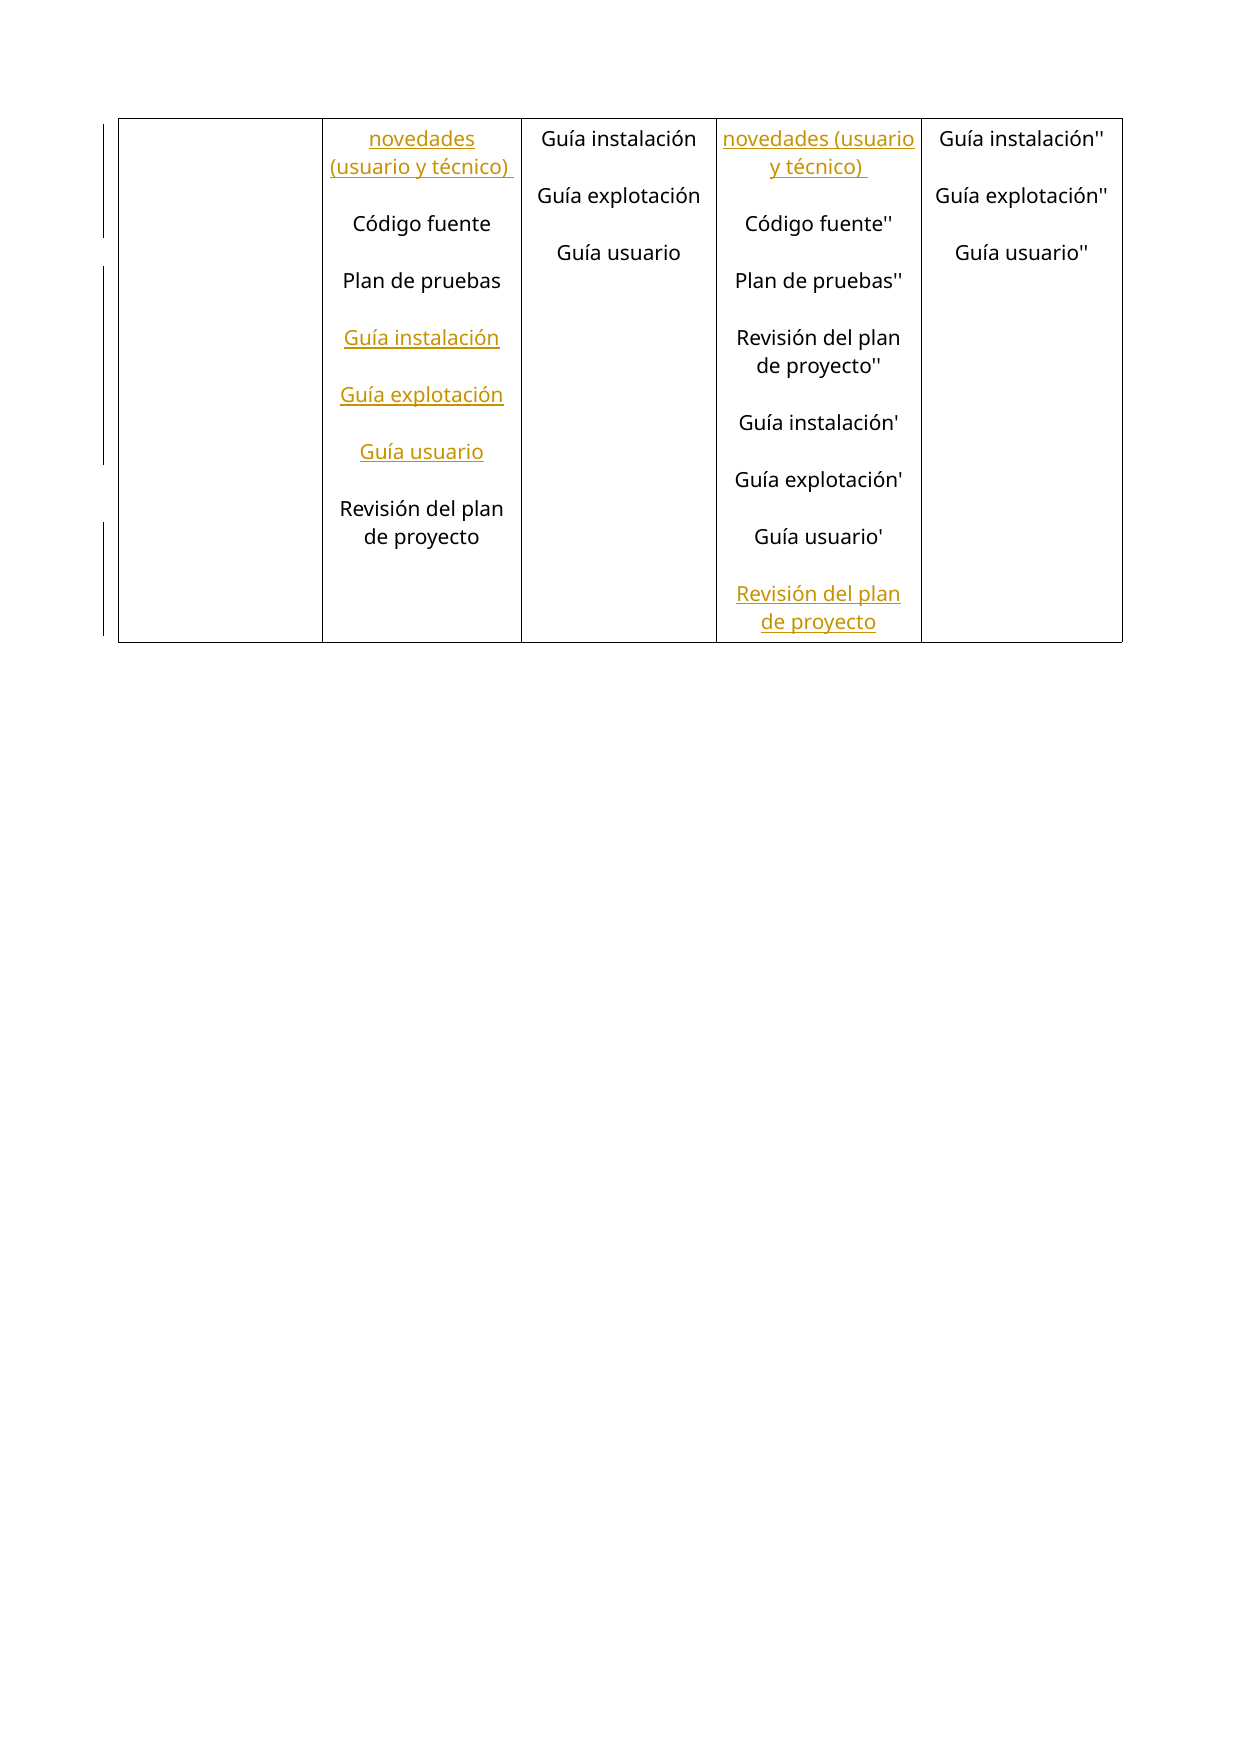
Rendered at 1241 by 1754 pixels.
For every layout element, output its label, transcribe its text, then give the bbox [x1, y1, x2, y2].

table_cell novedades (usuario y técnico) Código fuente'' Plan de pruebas'' Revisión del plan de proyecto'' Guía instalación' Guía explotación' Guía usuario' Revisión del plan de proyecto [717, 119, 921, 642]
table_cell Guía instalación'' Guía explotación'' Guía usuario'' [922, 119, 1122, 642]
table_cell [119, 119, 322, 642]
table_cell Guía instalación Guía explotación Guía usuario [522, 119, 716, 642]
table_cell novedades (usuario y técnico) Código fuente Plan de pruebas Guía instalación Guía explotación Guía usuario Revisión del plan de proyecto [323, 119, 521, 642]
